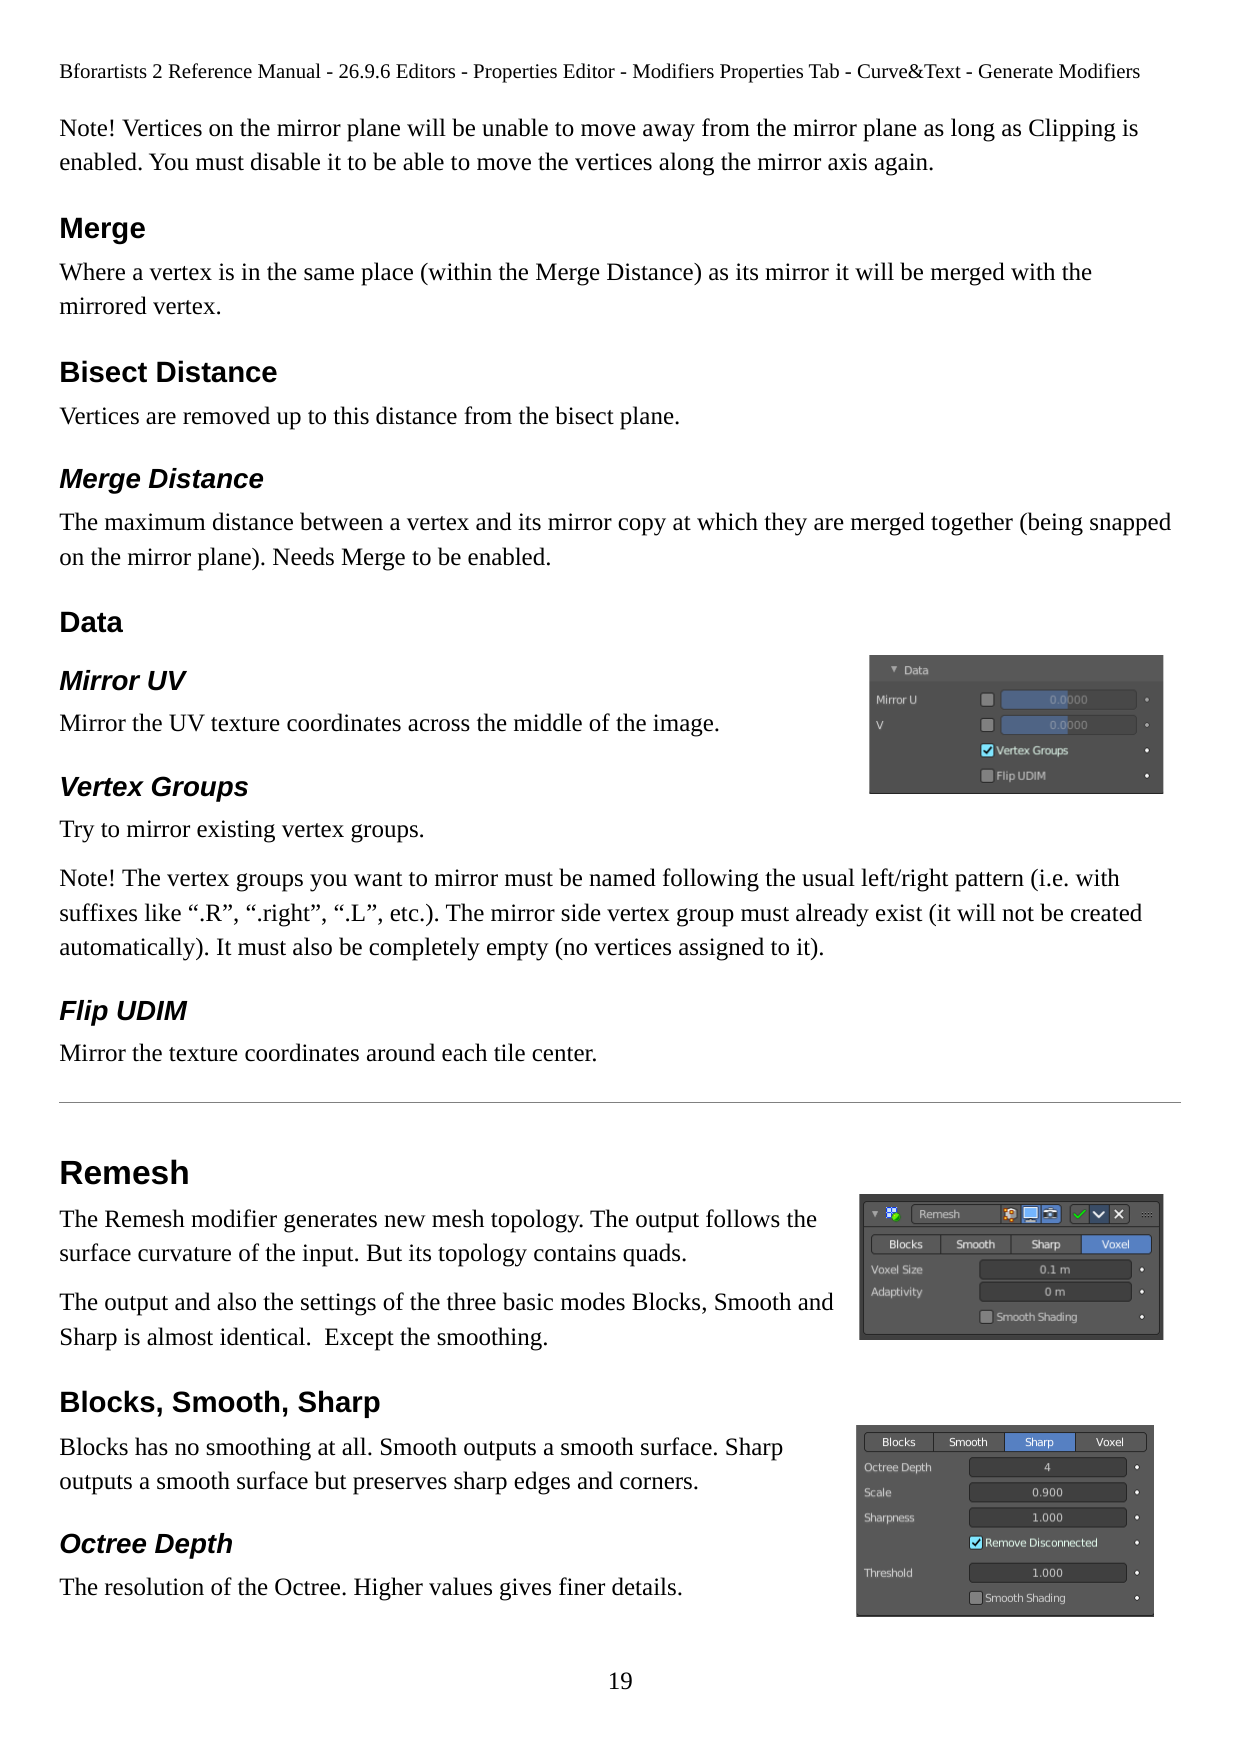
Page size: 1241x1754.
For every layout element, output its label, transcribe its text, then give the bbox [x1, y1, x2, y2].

text Try to mirror existing vertex groups. [59, 814, 1181, 843]
picture [859, 1194, 1164, 1340]
subtitle [1164, 664, 1181, 696]
text The maximum distance between a vertex and its mirror copy at which they are merged together (being snapped on the mirror plane). Needs Merge to be enabled. [59, 507, 1181, 571]
subtitle Blocks, Smooth, Sharp [59, 1385, 1181, 1419]
text Note! Vertices on the mirror plane will be unable to move away from the mirror plane as long as Clipping is enabled. You must disable it to be able to move the vertices along the mirror axis again. [59, 113, 1181, 176]
subtitle Merge Distance [59, 463, 1181, 495]
text Blocks has no smoothing at all. Smooth outputs a smooth surface. Sharp outputs a smooth surface but preserves sharp edges and corners. [59, 1432, 856, 1495]
picture [856, 1425, 1154, 1617]
subtitle Vertex Groups [59, 770, 1181, 802]
text Mirror the texture coordinates around each tile center. [59, 1038, 1181, 1067]
text Mirror the UV texture coordinates across the middle of the image. [59, 708, 869, 737]
text The output and also the settings of the three basic modes Blocks, Smooth and Sharp is almost identical. Except the smoothing. [59, 1287, 1181, 1350]
text The resolution of the Octree. Higher values gives finer details. [59, 1572, 856, 1601]
subtitle Data [59, 605, 1181, 639]
subtitle [1154, 1528, 1181, 1559]
text Vertices are removed up to this distance from the bisect plane. [59, 401, 1181, 430]
text The Remesh modifier generates new mesh topology. The output follows the surface curvature of the input. But its topology contains quads. [59, 1204, 859, 1267]
subtitle Mirror UV [59, 664, 869, 696]
subtitle Remesh [59, 1152, 1181, 1191]
picture [869, 655, 1164, 794]
subtitle Merge [59, 211, 1181, 244]
text Where a vertex is in the same place (within the Merge Distance) as its mirror it will be merged with the mirrored vertex. [59, 257, 1181, 320]
subtitle Octree Depth [59, 1528, 856, 1559]
text Note! The vertex groups you want to mirror must be named following the usual left/right pattern (i.e. with suffixes like “.R”, “.right”, “.L”, etc.). The mirror side vertex group must already exist (it will not be created automatically). It must also be completely empty (no vertices assigned to it). [59, 863, 1181, 961]
subtitle Bisect Distance [59, 355, 1181, 389]
subtitle Flip UDIM [59, 994, 1181, 1026]
